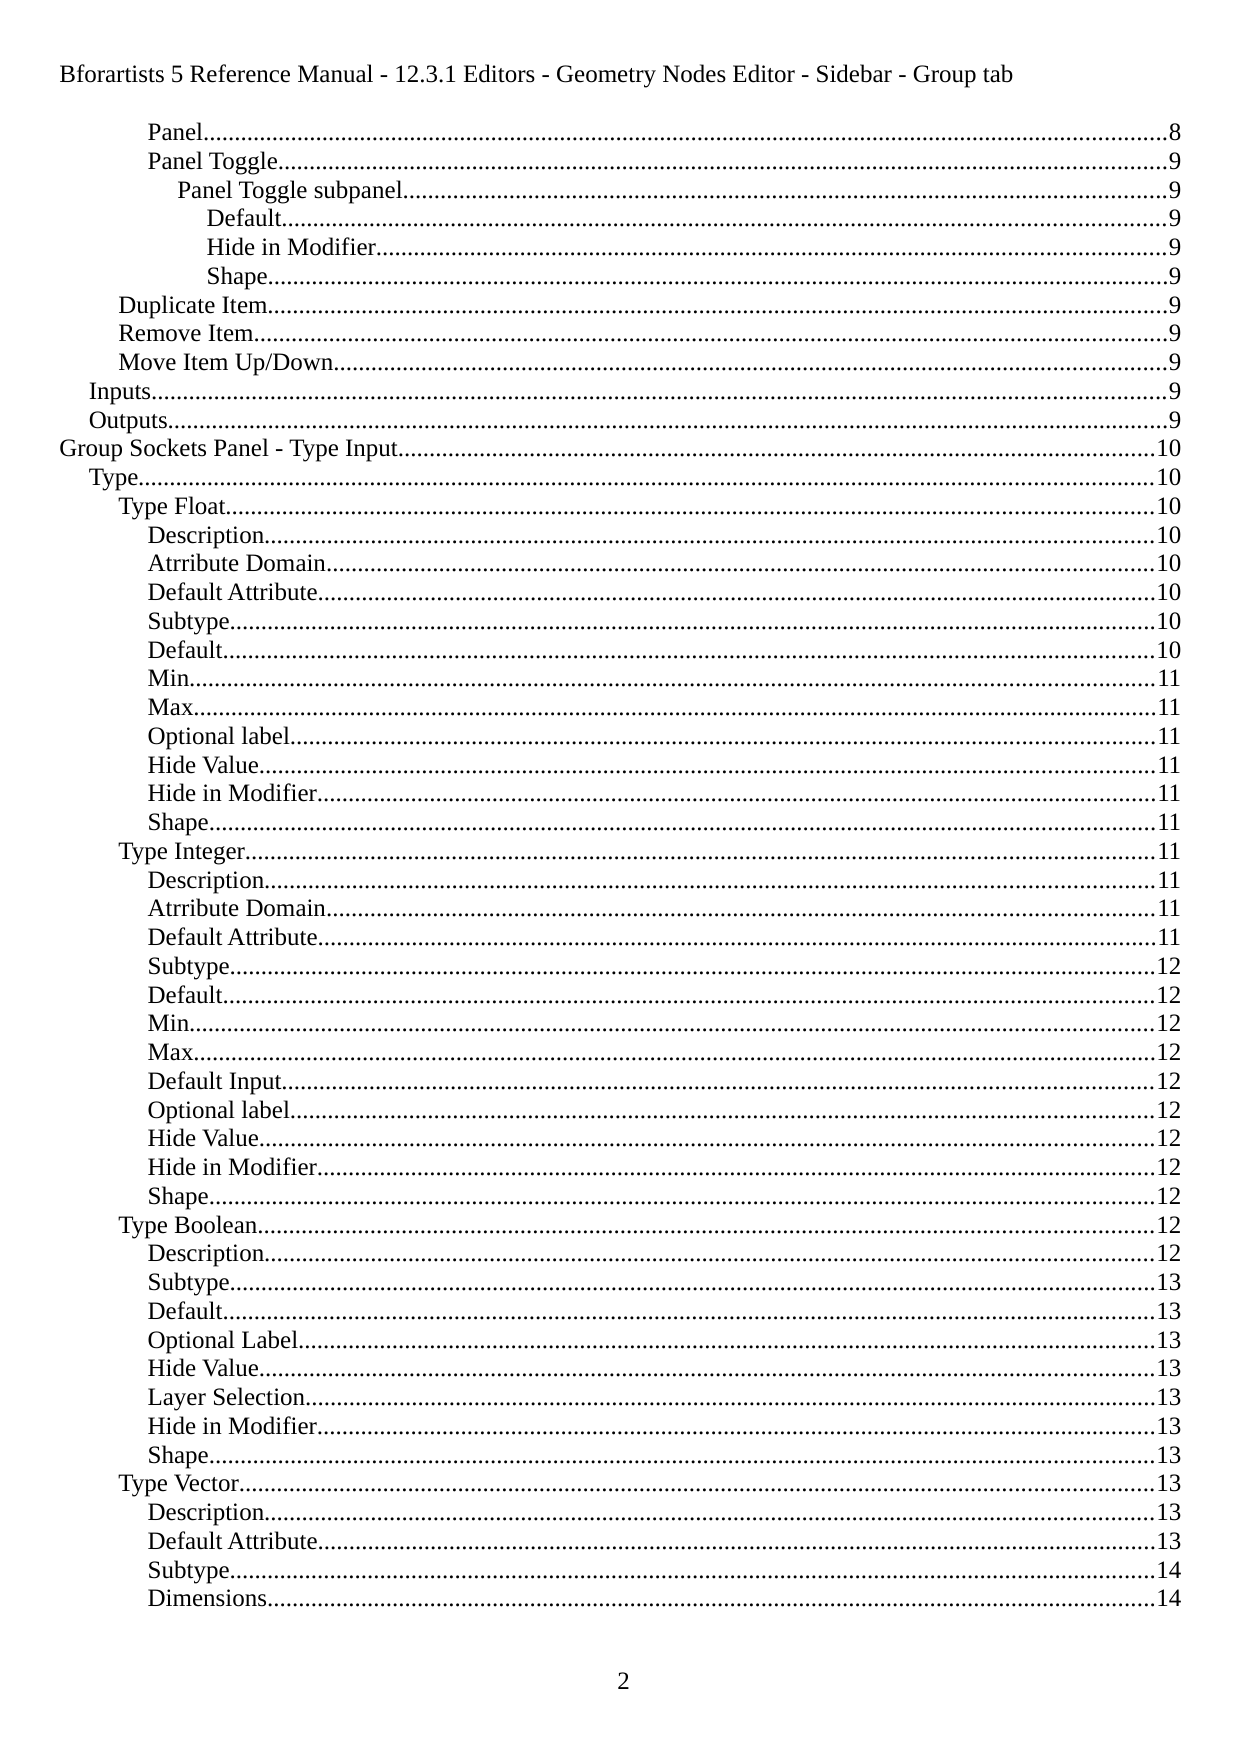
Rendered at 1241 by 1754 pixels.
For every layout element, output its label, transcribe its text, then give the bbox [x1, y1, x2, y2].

text Outputs 9 [88, 405, 1181, 433]
text Move Item Up/Down 9 [118, 347, 1181, 376]
text Type Vector 13 [118, 1468, 1181, 1497]
text Subtype 12 [147, 951, 1181, 980]
text Remove Item 9 [118, 318, 1181, 347]
text Max 12 [147, 1037, 1181, 1066]
text Layer Selection 13 [147, 1382, 1181, 1411]
text Hide in Modifier 9 [206, 232, 1181, 261]
text Panel 8 [147, 117, 1181, 146]
text Min 12 [147, 1008, 1181, 1037]
text Description 10 [147, 520, 1181, 548]
text Max 11 [147, 692, 1181, 721]
text Hide in Modifier 11 [147, 778, 1181, 807]
text Hide in Modifier 13 [147, 1411, 1181, 1440]
text Hide Value 12 [147, 1123, 1181, 1152]
text Panel Toggle subpanel 9 [177, 175, 1181, 203]
text Subtype 13 [147, 1267, 1181, 1296]
text Dimensions 14 [147, 1583, 1181, 1612]
text Subtype 14 [147, 1555, 1181, 1583]
text Min 11 [147, 663, 1181, 692]
text Default 10 [147, 635, 1181, 663]
text Panel Toggle 9 [147, 146, 1181, 175]
text Type Float 10 [118, 491, 1181, 520]
text Type 10 [88, 462, 1181, 491]
text Optional label 11 [147, 721, 1181, 750]
text Type Boolean 12 [118, 1210, 1181, 1238]
text Atrribute Domain 11 [147, 893, 1181, 922]
text Optional Label 13 [147, 1325, 1181, 1353]
text Description 11 [147, 865, 1181, 893]
text Shape 13 [147, 1440, 1181, 1468]
text Hide Value 13 [147, 1353, 1181, 1382]
text Subtype 10 [147, 606, 1181, 635]
text Description 12 [147, 1238, 1181, 1267]
text Default Attribute 13 [147, 1526, 1181, 1555]
text Shape 12 [147, 1181, 1181, 1210]
text Default Attribute 11 [147, 922, 1181, 951]
text Default Attribute 10 [147, 577, 1181, 606]
text Atrribute Domain 10 [147, 548, 1181, 577]
text Default 9 [206, 203, 1181, 232]
text Inputs 9 [88, 376, 1181, 405]
text Hide Value 11 [147, 750, 1181, 778]
text Group Sockets Panel - Type Input 10 [59, 433, 1181, 462]
text Default 12 [147, 980, 1181, 1008]
text Shape 11 [147, 807, 1181, 836]
text Hide in Modifier 12 [147, 1152, 1181, 1181]
text Type Integer 11 [118, 836, 1181, 865]
text Default 13 [147, 1296, 1181, 1325]
text Optional label 12 [147, 1095, 1181, 1123]
text Default Input 12 [147, 1066, 1181, 1095]
text Duplicate Item 9 [118, 290, 1181, 318]
text Description 13 [147, 1497, 1181, 1526]
text Shape 9 [206, 261, 1181, 290]
